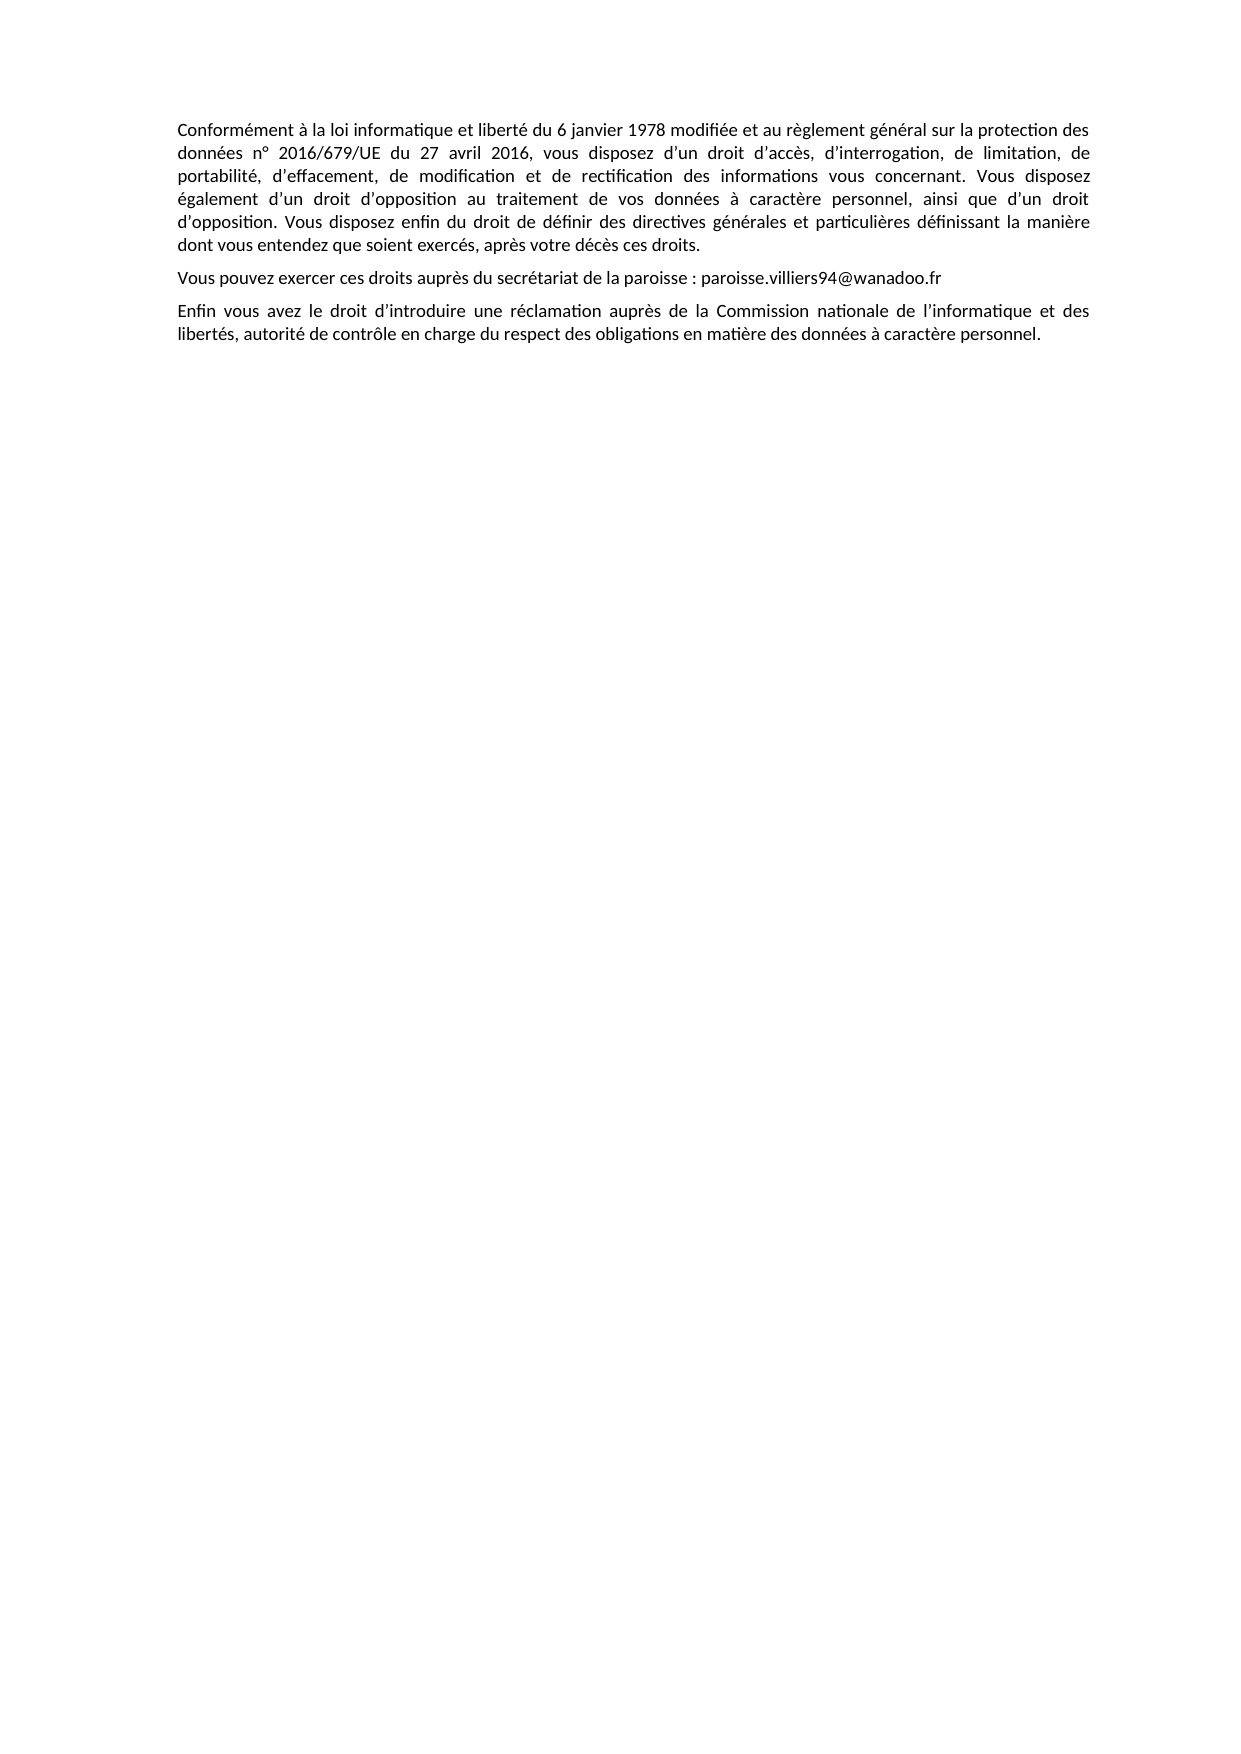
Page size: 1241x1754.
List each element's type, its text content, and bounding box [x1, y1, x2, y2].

text Vous pouvez exercer ces droits auprès du secrétariat de la paroisse : paroisse.villiers94@wanadoo.fr [177, 266, 1090, 289]
text Enfin vous avez le droit d’introduire une réclamation auprès de la Commission nationale de l’informatique et des libertés, autorité de contrôle en charge du respect des obligations en matière des données à caractère personnel. [177, 299, 1090, 345]
text Conformément à la loi informatique et liberté du 6 janvier 1978 modifiée et au règlement général sur la protection des données n° 2016/679/UE du 27 avril 2016, vous disposez d’un droit d’accès, d’interrogation, de limitation, de portabilité, d’effacement, de modification et de rectification des informations vous concernant. Vous disposez également d’un droit d’opposition au traitement de vos données à caractère personnel, ainsi que d’un droit d’opposition. Vous disposez enfin du droit de définir des directives générales et particulières définissant la manière dont vous entendez que soient exercés, après votre décès ces droits. [177, 118, 1090, 256]
